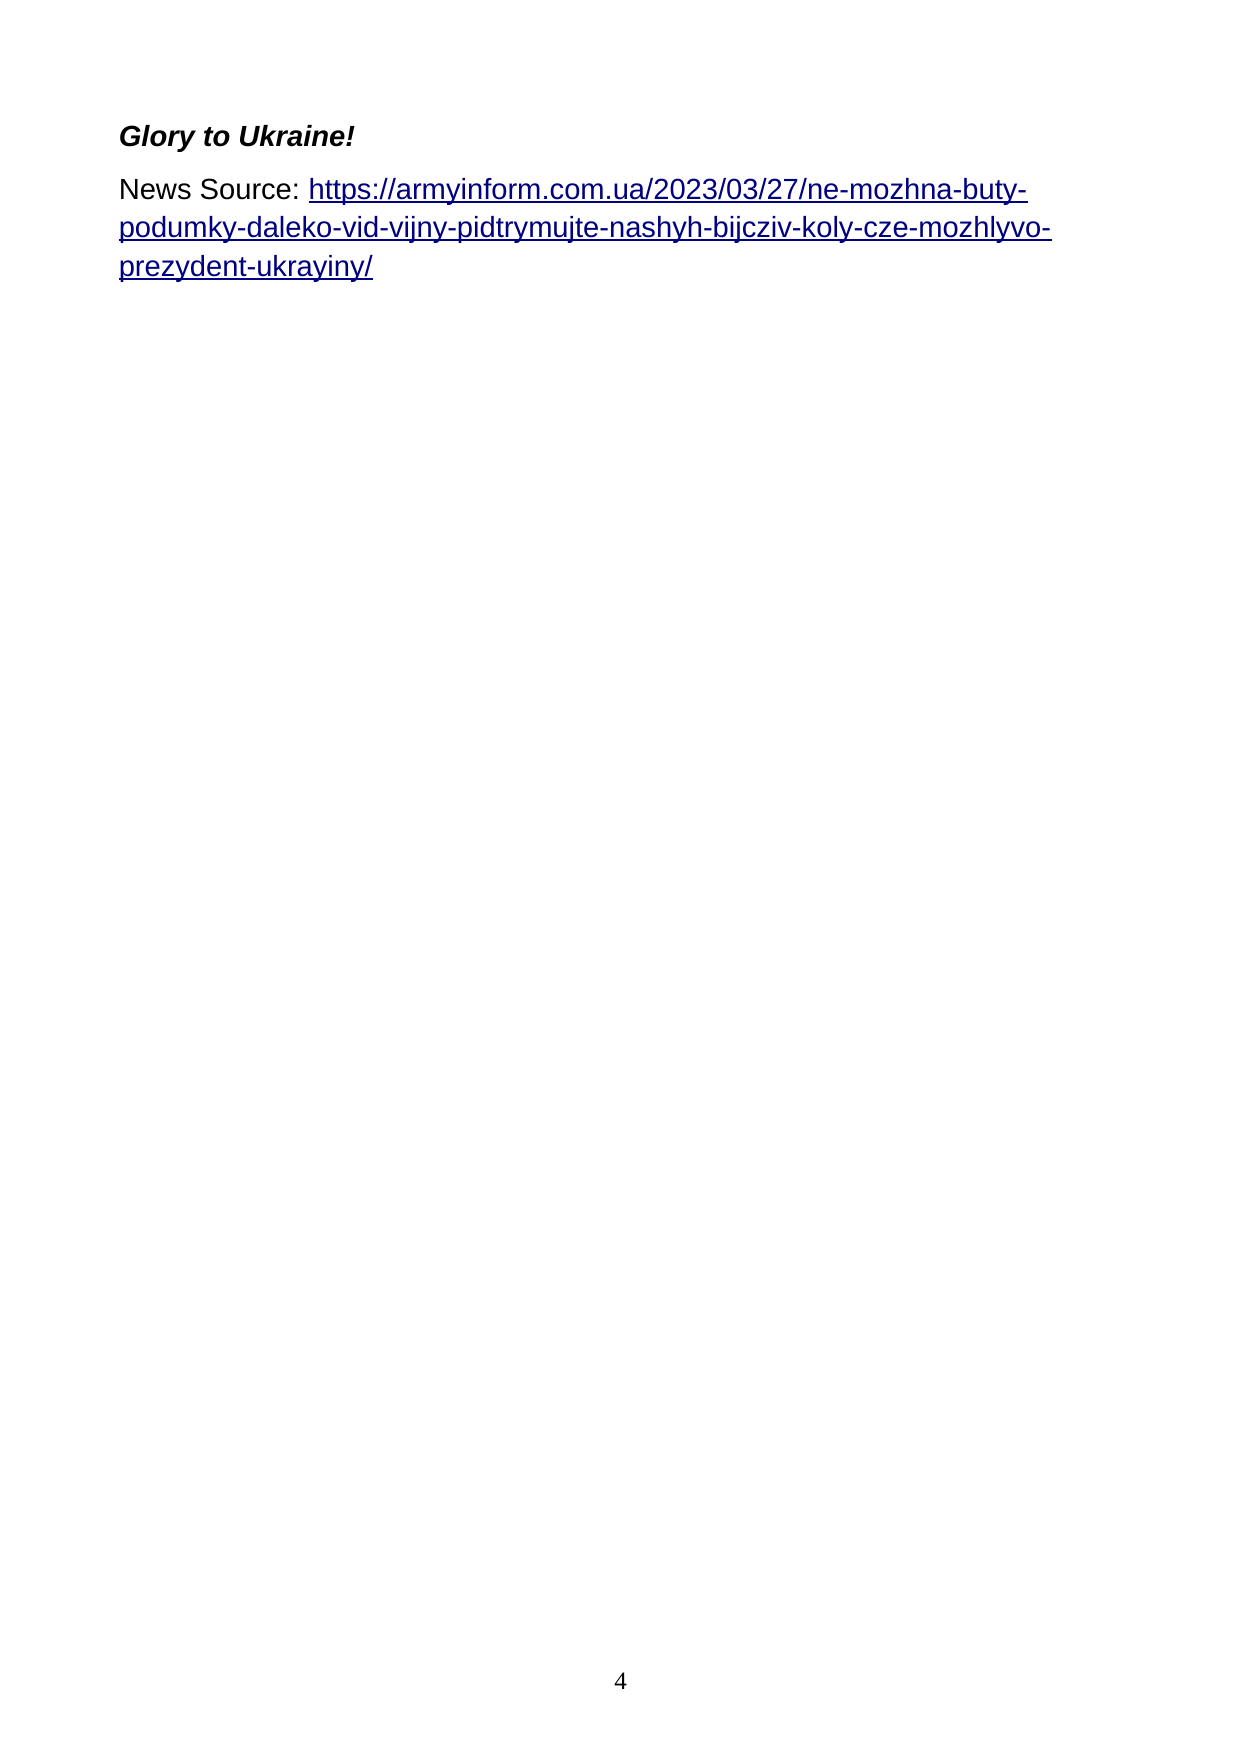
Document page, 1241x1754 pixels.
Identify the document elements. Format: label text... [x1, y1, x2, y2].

text News Source: https://armyinform.com.ua/2023/03/27/ne-mozhna-buty-podumky-daleko-vid-vijny-pidtrymujte-nashyh-bijcziv-koly-cze-mozhlyvo-prezydent-ukrayiny/ [118, 172, 1122, 282]
text Glory to Ukraine! [118, 118, 1122, 152]
